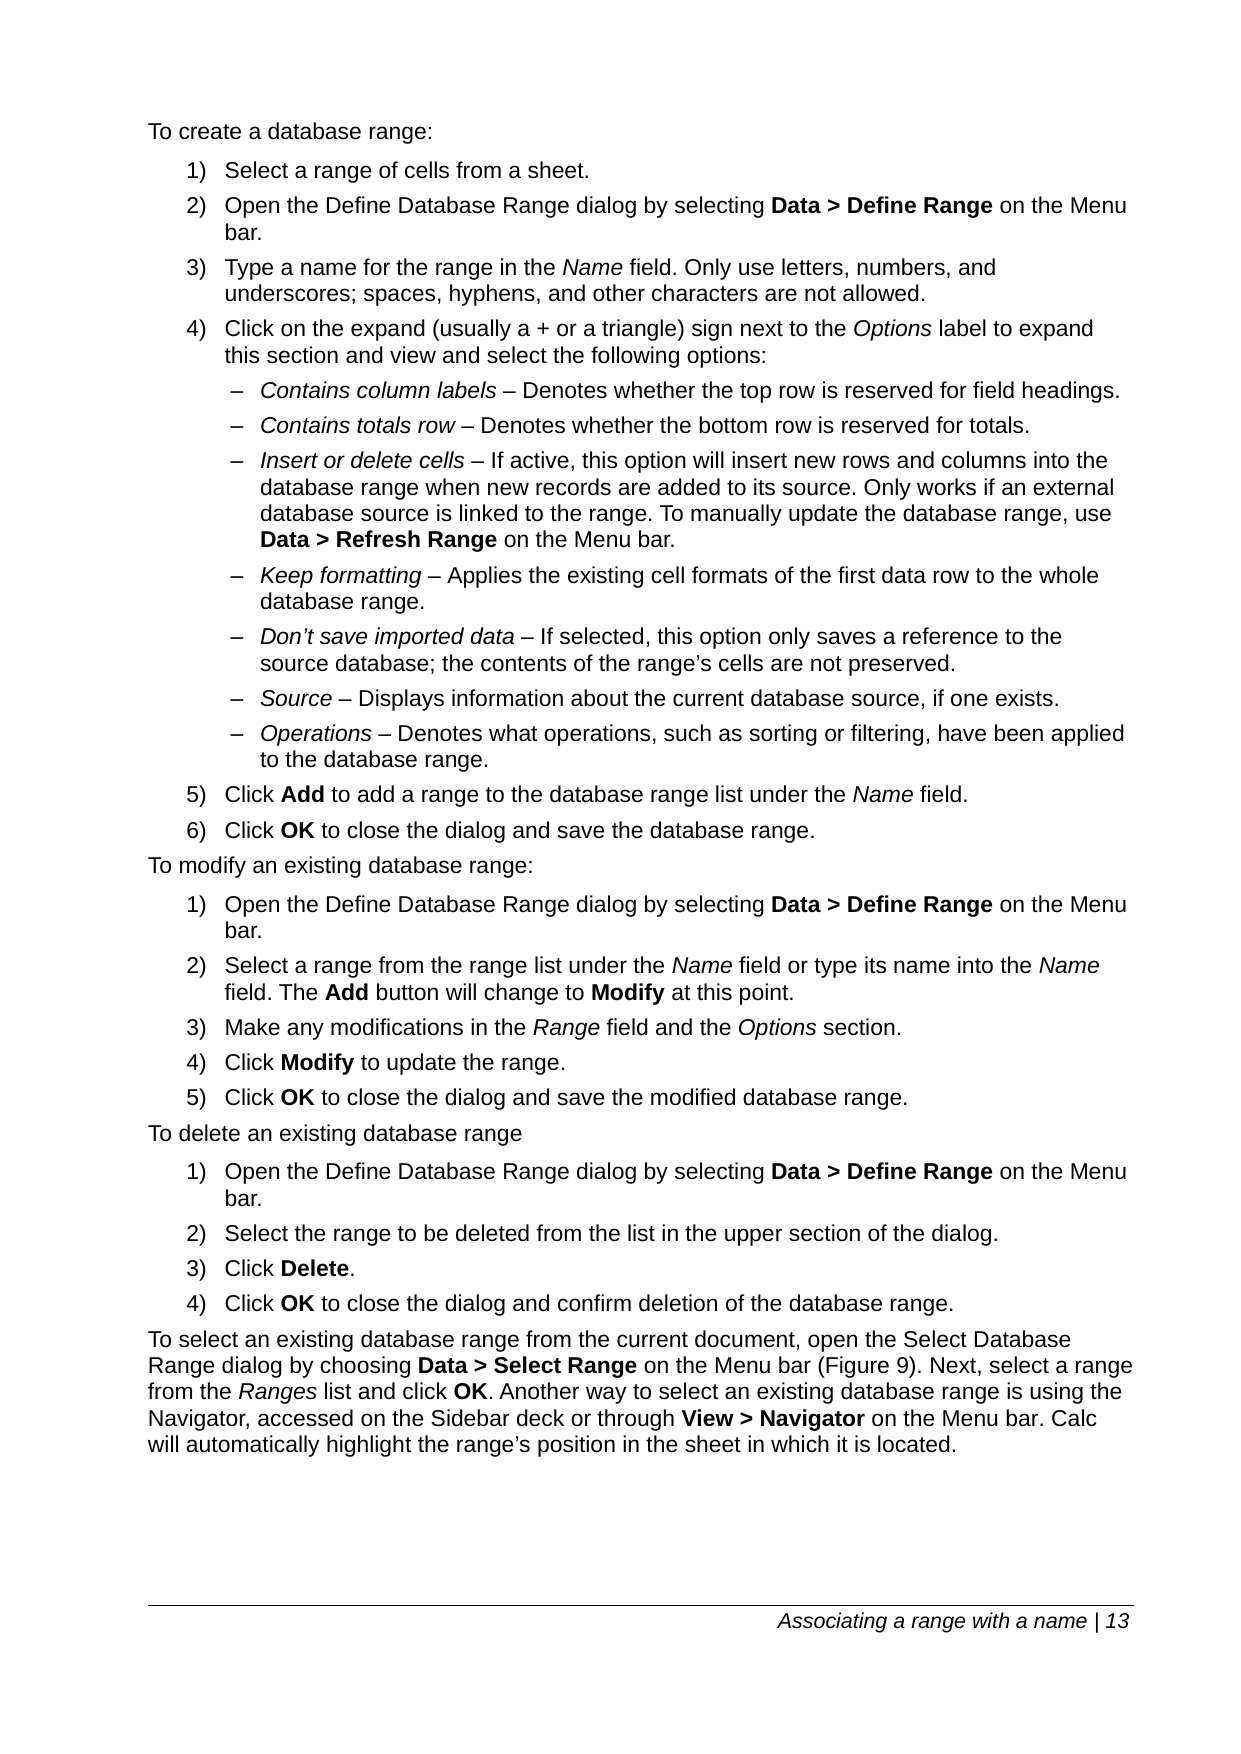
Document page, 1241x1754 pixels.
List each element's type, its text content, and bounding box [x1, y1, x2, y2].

list Click on the expand (usually a + or a triangle) sign next to the Options label to expand this section and view and select the following options: [207, 315, 1134, 368]
list Open the Define Database Range dialog by selecting Data > Define Range on the Menu bar. [207, 1158, 1134, 1211]
text To select an existing database range from the current document, open the Select Database Range dialog by choosing Data > Select Range on the Menu bar (Figure 9). Next, select a range from the Ranges list and click OK. Another way to select an existing database range is using the Navigator, accessed on the Sidebar deck or through View > Navigator on the Menu bar. Calc will automatically highlight the range’s position in the sheet in which it is located. [148, 1326, 1134, 1457]
list Select the range to be deleted from the list in the upper section of the dialog. [207, 1220, 1134, 1246]
text To delete an existing database range [148, 1119, 1134, 1146]
list Click OK to close the dialog and confirm deletion of the database range. [207, 1290, 1134, 1317]
list Insert or delete cells – If active, this option will insert new rows and columns into the database range when new records are added to its source. Only works if an external database source is linked to the range. To manually update the database range, use Data > Refresh Range on the Menu bar. [230, 447, 1134, 553]
list Don’t save imported data – If selected, this option only saves a reference to the source database; the contents of the range’s cells are not preserved. [230, 623, 1134, 676]
list Click OK to close the dialog and save the modified database range. [207, 1084, 1134, 1111]
list Contains column labels – Denotes whether the top row is reserved for field headings. [230, 377, 1134, 403]
list Click OK to close the dialog and save the database range. [207, 817, 1134, 843]
list Click Add to add a range to the database range list under the Name field. [207, 781, 1134, 808]
list Open the Define Database Range dialog by selecting Data > Define Range on the Menu bar. [207, 192, 1134, 245]
list Select a range of cells from a sheet. [207, 157, 1134, 183]
list Source – Displays information about the current database source, if one exists. [230, 685, 1134, 711]
list Click Delete. [207, 1255, 1134, 1281]
list Keep formatting – Applies the existing cell formats of the first data row to the whole database range. [230, 562, 1134, 614]
list Make any modifications in the Range field and the Options section. [207, 1014, 1134, 1040]
text To modify an existing database range: [148, 852, 1134, 878]
list Click Modify to update the range. [207, 1049, 1134, 1075]
list Operations – Denotes what operations, such as sorting or filtering, have been applied to the database range. [230, 720, 1134, 773]
list To create a database range: [148, 118, 1134, 144]
list Open the Define Database Range dialog by selecting Data > Define Range on the Menu bar. [207, 891, 1134, 943]
list Contains totals row – Denotes whether the bottom row is reserved for totals. [230, 412, 1134, 438]
list Select a range from the range list under the Name field or type its name into the Name field. The Add button will change to Modify at this point. [207, 952, 1134, 1005]
list Type a name for the range in the Name field. Only use letters, numbers, and underscores; spaces, hyphens, and other characters are not allowed. [207, 254, 1134, 306]
